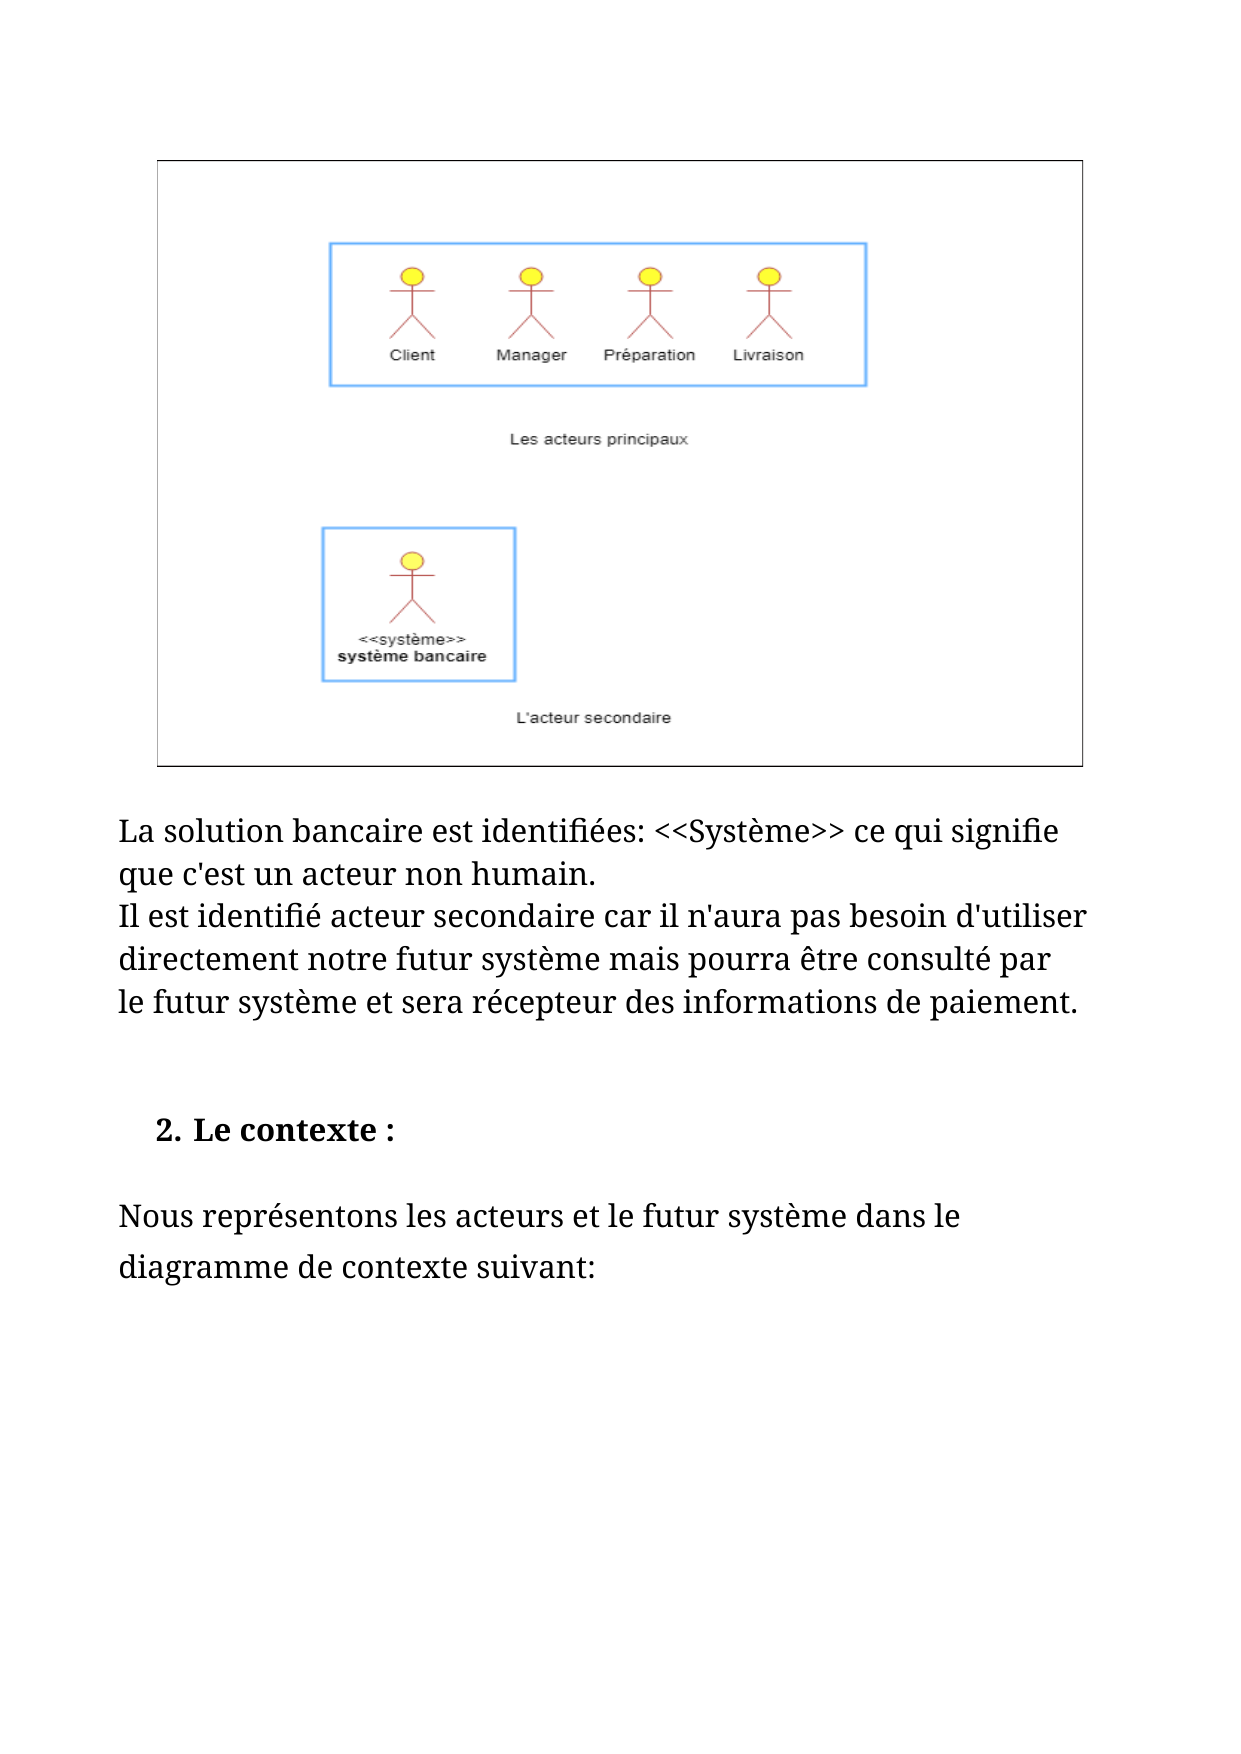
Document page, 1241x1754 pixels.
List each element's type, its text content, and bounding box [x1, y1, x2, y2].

text Il est identifié acteur secondaire car il n'aura pas besoin d'utiliser directement notre futur système mais pourra être consulté par [118, 894, 1122, 980]
text La solution bancaire est identifiées: <<Système>> ce qui signifie que c'est un acteur non humain. [118, 809, 1122, 894]
text le futur système et sera récepteur des informations de paiement. [118, 980, 1122, 1022]
list Le contexte : [156, 1107, 1122, 1150]
picture [157, 160, 1084, 767]
text Nous représentons les acteurs et le futur système dans le diagramme de contexte suivant: [118, 1194, 1122, 1288]
